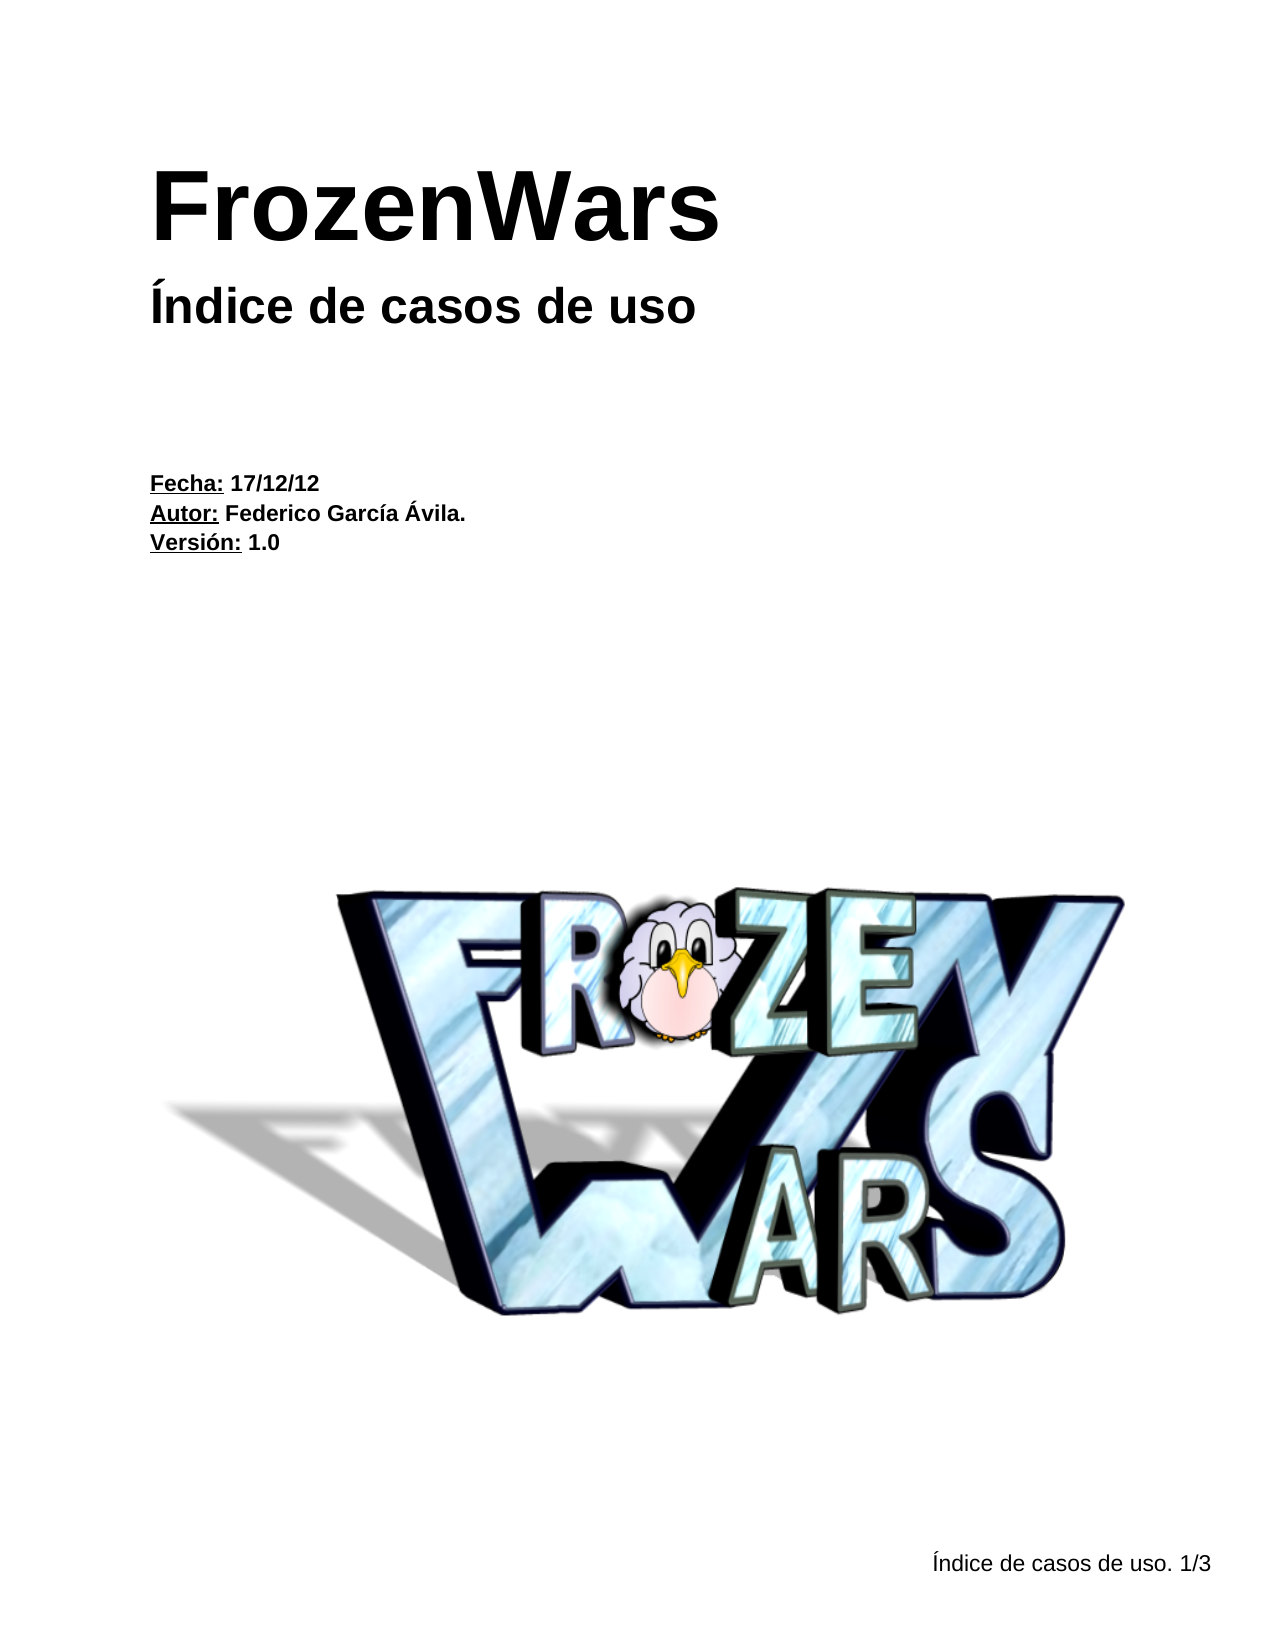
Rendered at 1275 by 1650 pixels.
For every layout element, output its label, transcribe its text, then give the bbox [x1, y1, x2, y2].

text Índice de casos de uso [150, 278, 1125, 334]
text Fecha: 17/12/12 [150, 471, 1125, 497]
text FrozenWars [150, 150, 1125, 262]
text Autor: Federico García Ávila. [150, 500, 1108, 526]
picture [150, 882, 1125, 1317]
text Versión: 1.0 [150, 530, 1125, 555]
